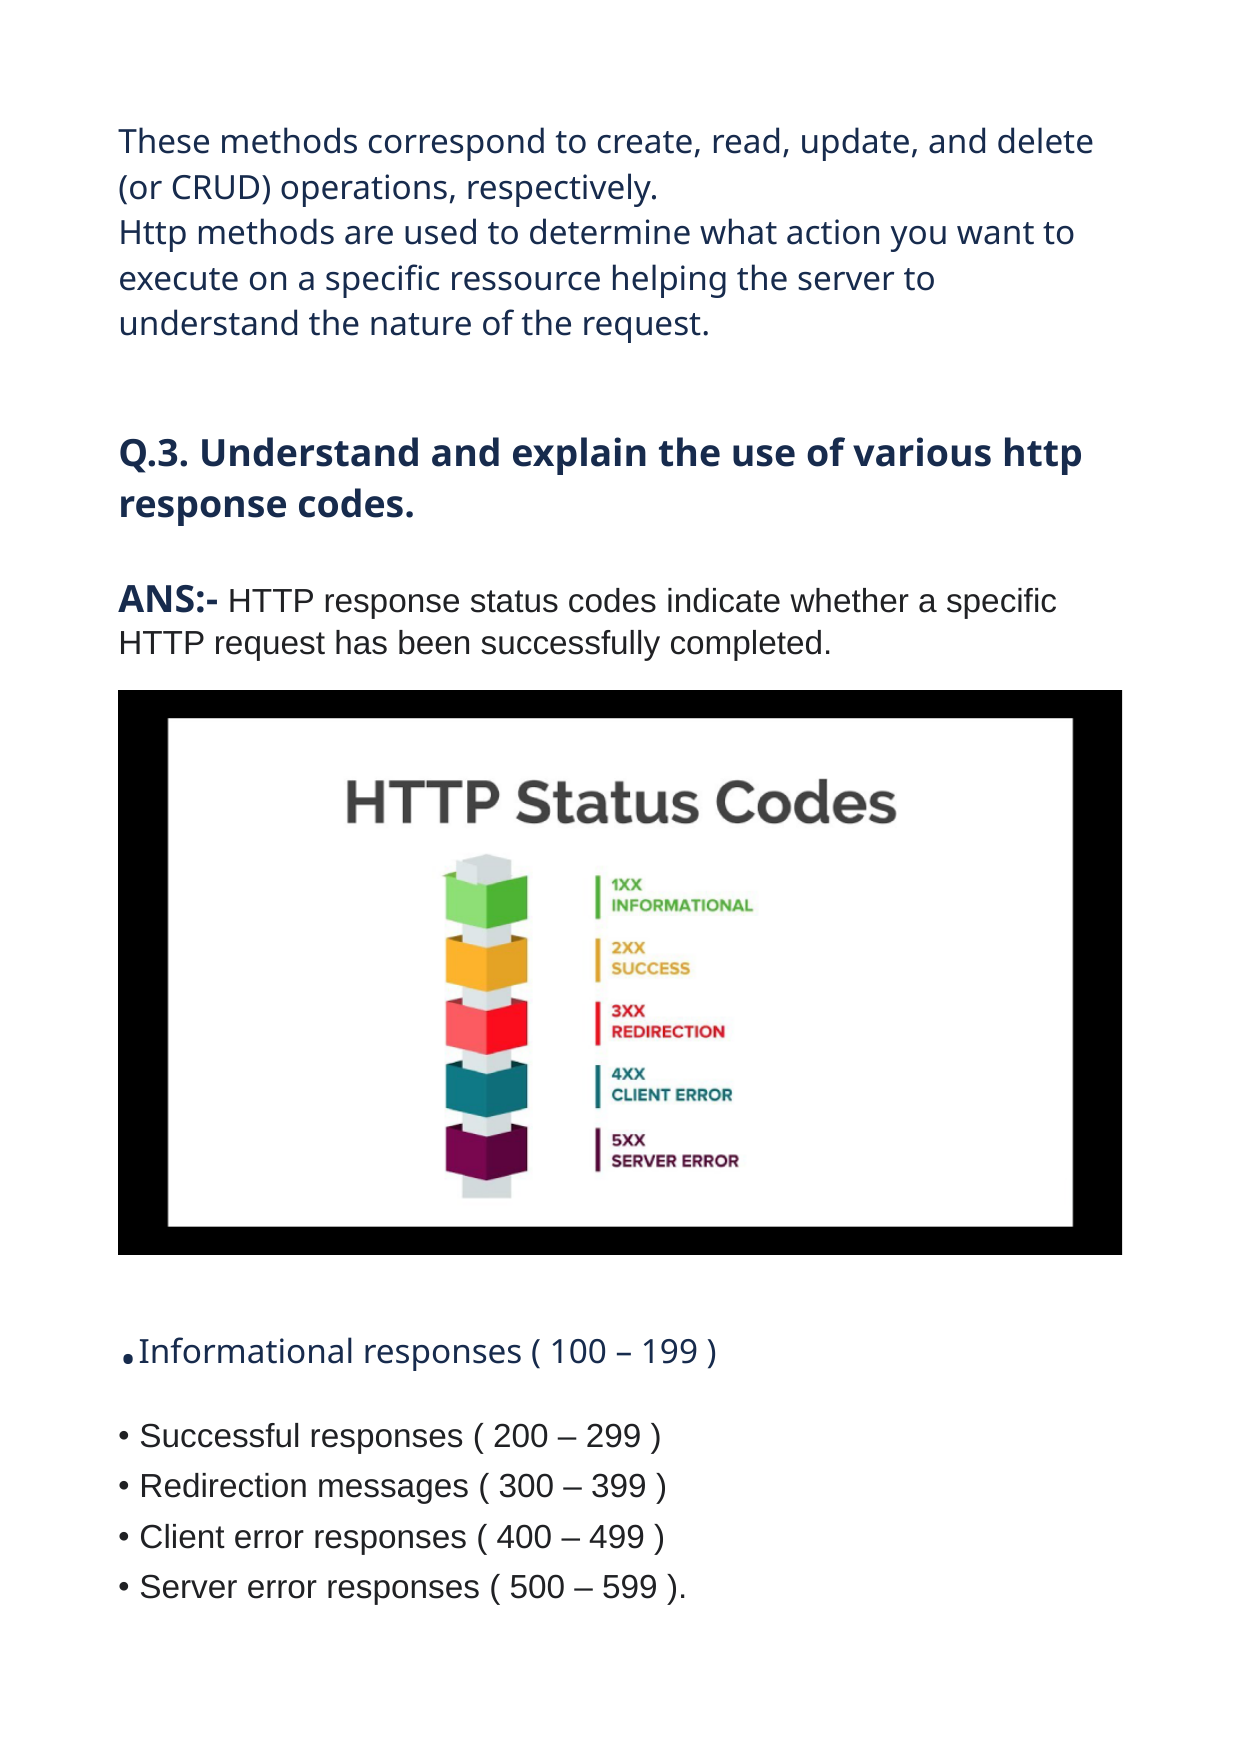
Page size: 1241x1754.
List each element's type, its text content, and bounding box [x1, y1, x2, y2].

list Client error responses ( 400 – 499 ) [118, 1517, 1122, 1555]
text Q.3. Understand and explain the use of various http response codes. [118, 427, 1122, 529]
text .Informational responses ( 100 – 199 ) [118, 1283, 1122, 1386]
list Successful responses ( 200 – 299 ) [118, 1416, 1122, 1454]
list Server error responses ( 500 – 599 ). [118, 1567, 1122, 1606]
picture [118, 690, 1123, 1255]
text Http methods are used to determine what action you want to execute on a specific ressource helping the server to understand the nature of the request. [118, 209, 1122, 345]
text ANS:- HTTP response status codes indicate whether a specific HTTP request has been successfully completed. [118, 572, 1122, 661]
text These methods correspond to create, read, update, and delete (or CRUD) operations, respectively. [118, 118, 1122, 209]
list Redirection messages ( 300 – 399 ) [118, 1466, 1122, 1505]
